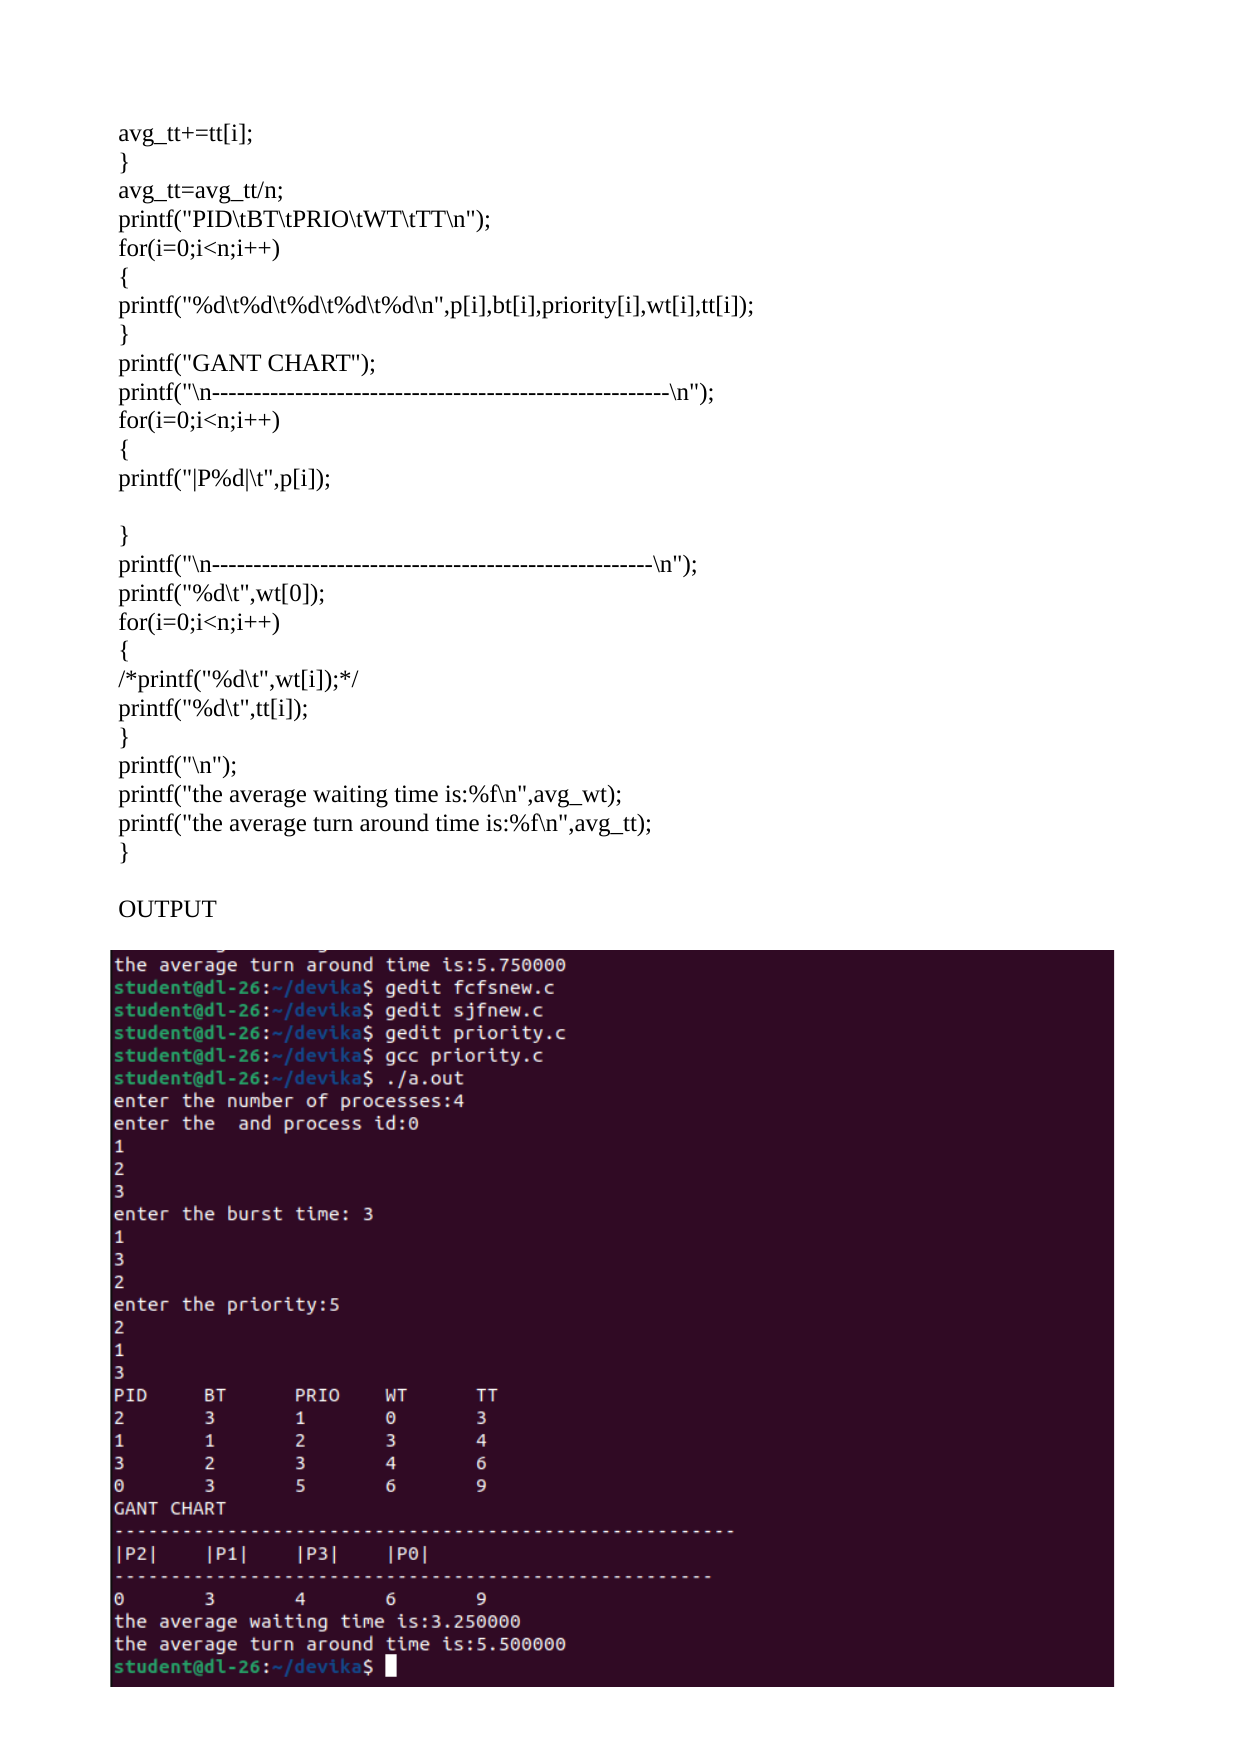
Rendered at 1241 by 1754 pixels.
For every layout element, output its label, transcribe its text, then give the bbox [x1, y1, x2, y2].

text printf("%d\t",tt[i]); [118, 693, 1122, 722]
text printf("%d\t",wt[0]); [118, 578, 1122, 607]
text for(i=0;i<n;i++) [118, 233, 1122, 262]
text } [118, 319, 1122, 348]
text for(i=0;i<n;i++) [118, 607, 1122, 636]
text printf("\n-------------------------------------------------------\n"); [118, 377, 1122, 406]
text } [118, 837, 1122, 866]
text avg_tt+=tt[i]; [118, 118, 1122, 147]
text printf("the average waiting time is:%f\n",avg_wt); [118, 779, 1122, 808]
text } [118, 722, 1122, 751]
text for(i=0;i<n;i++) [118, 406, 1122, 434]
text printf("\n"); [118, 751, 1122, 779]
text avg_tt=avg_tt/n; [118, 176, 1122, 204]
text printf("GANT CHART"); [118, 348, 1122, 377]
text printf("\n-----------------------------------------------------\n"); [118, 549, 1122, 578]
text { [118, 636, 1122, 664]
text /*printf("%d\t",wt[i]);*/ [118, 664, 1122, 693]
text OUTPUT [118, 894, 1122, 923]
text printf("PID\tBT\tPRIO\tWT\tTT\n"); [118, 204, 1122, 233]
text { [118, 262, 1122, 291]
text } [118, 147, 1122, 176]
picture [110, 950, 1115, 1687]
text printf("|P%d|\t",p[i]); [118, 463, 1122, 492]
text } [118, 521, 1122, 549]
text printf("%d\t%d\t%d\t%d\t%d\n",p[i],bt[i],priority[i],wt[i],tt[i]); [118, 291, 1122, 319]
text printf("the average turn around time is:%f\n",avg_tt); [118, 808, 1122, 837]
text { [118, 434, 1122, 463]
